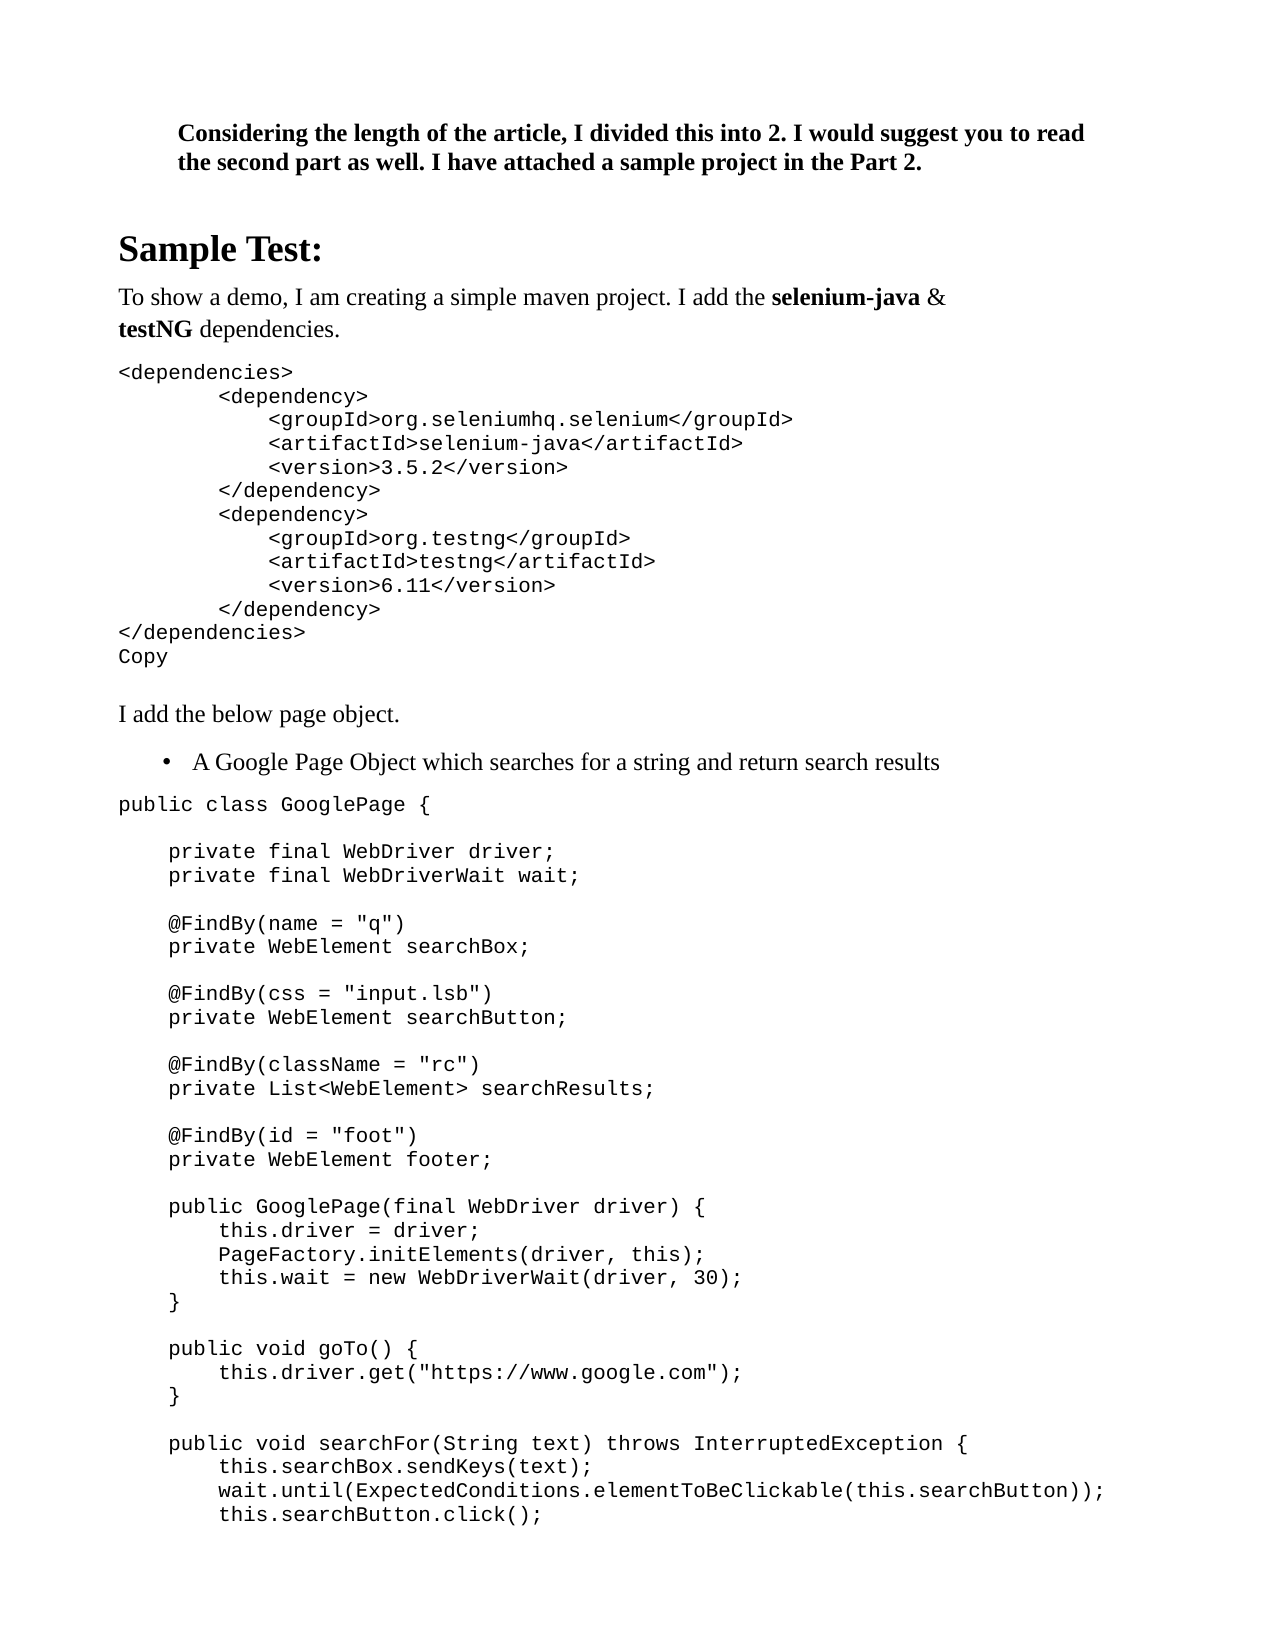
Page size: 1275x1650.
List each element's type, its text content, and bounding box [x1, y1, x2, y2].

text } [118, 1385, 1157, 1409]
text public class GooglePage { [118, 794, 1157, 818]
text public void searchFor(String text) throws InterruptedException { [118, 1433, 1157, 1456]
text this.wait = new WebDriverWait(driver, 30); [118, 1267, 1157, 1291]
text PageFactory.initElements(driver, this); [118, 1243, 1157, 1267]
text <dependencies> [118, 362, 1157, 386]
text </dependencies> [118, 622, 1157, 646]
text @FindBy(id = "foot") [118, 1125, 1157, 1149]
text <version>3.5.2</version> [118, 457, 1157, 480]
text private WebElement searchBox; [118, 936, 1157, 960]
text <artifactId>testng</artifactId> [118, 551, 1157, 575]
text <dependency> [118, 504, 1157, 528]
text private List<WebElement> searchResults; [118, 1078, 1157, 1102]
list A Google Page Object which searches for a string and return search results [162, 747, 1157, 775]
text private final WebDriver driver; [118, 842, 1157, 865]
text <dependency> [118, 386, 1157, 409]
text public GooglePage(final WebDriver driver) { [118, 1196, 1157, 1220]
text Copy [118, 646, 1157, 669]
text <artifactId>selenium-java</artifactId> [118, 433, 1157, 457]
text @FindBy(name = "q") [118, 912, 1157, 936]
text this.driver = driver; [118, 1220, 1157, 1243]
text this.searchButton.click(); [118, 1504, 1157, 1527]
text this.driver.get("https://www.google.com"); [118, 1362, 1157, 1385]
text } [118, 1291, 1157, 1314]
text @FindBy(className = "rc") [118, 1054, 1157, 1078]
text @FindBy(css = "input.lsb") [118, 983, 1157, 1007]
text <groupId>org.testng</groupId> [118, 528, 1157, 551]
text <version>6.11</version> [118, 575, 1157, 599]
text </dependency> [118, 480, 1157, 504]
text </dependency> [118, 599, 1157, 622]
text <groupId>org.seleniumhq.selenium</groupId> [118, 409, 1157, 433]
text To show a demo, I am creating a simple maven project. I add the selenium-java & testNG dependencies. [118, 282, 1157, 343]
text this.searchBox.sendKeys(text); [118, 1456, 1157, 1480]
subtitle Sample Test: [118, 226, 1157, 269]
text wait.until(ExpectedConditions.elementToBeClickable(this.searchButton)); [118, 1480, 1157, 1504]
text private WebElement searchButton; [118, 1007, 1157, 1031]
text I add the below page object. [118, 699, 1157, 728]
text private final WebDriverWait wait; [118, 865, 1157, 889]
text public void goTo() { [118, 1338, 1157, 1362]
text private WebElement footer; [118, 1149, 1157, 1173]
text Considering the length of the article, I divided this into 2. I would suggest you to read the second part as well. I have attached a sample project in the Part 2. [177, 118, 1098, 176]
